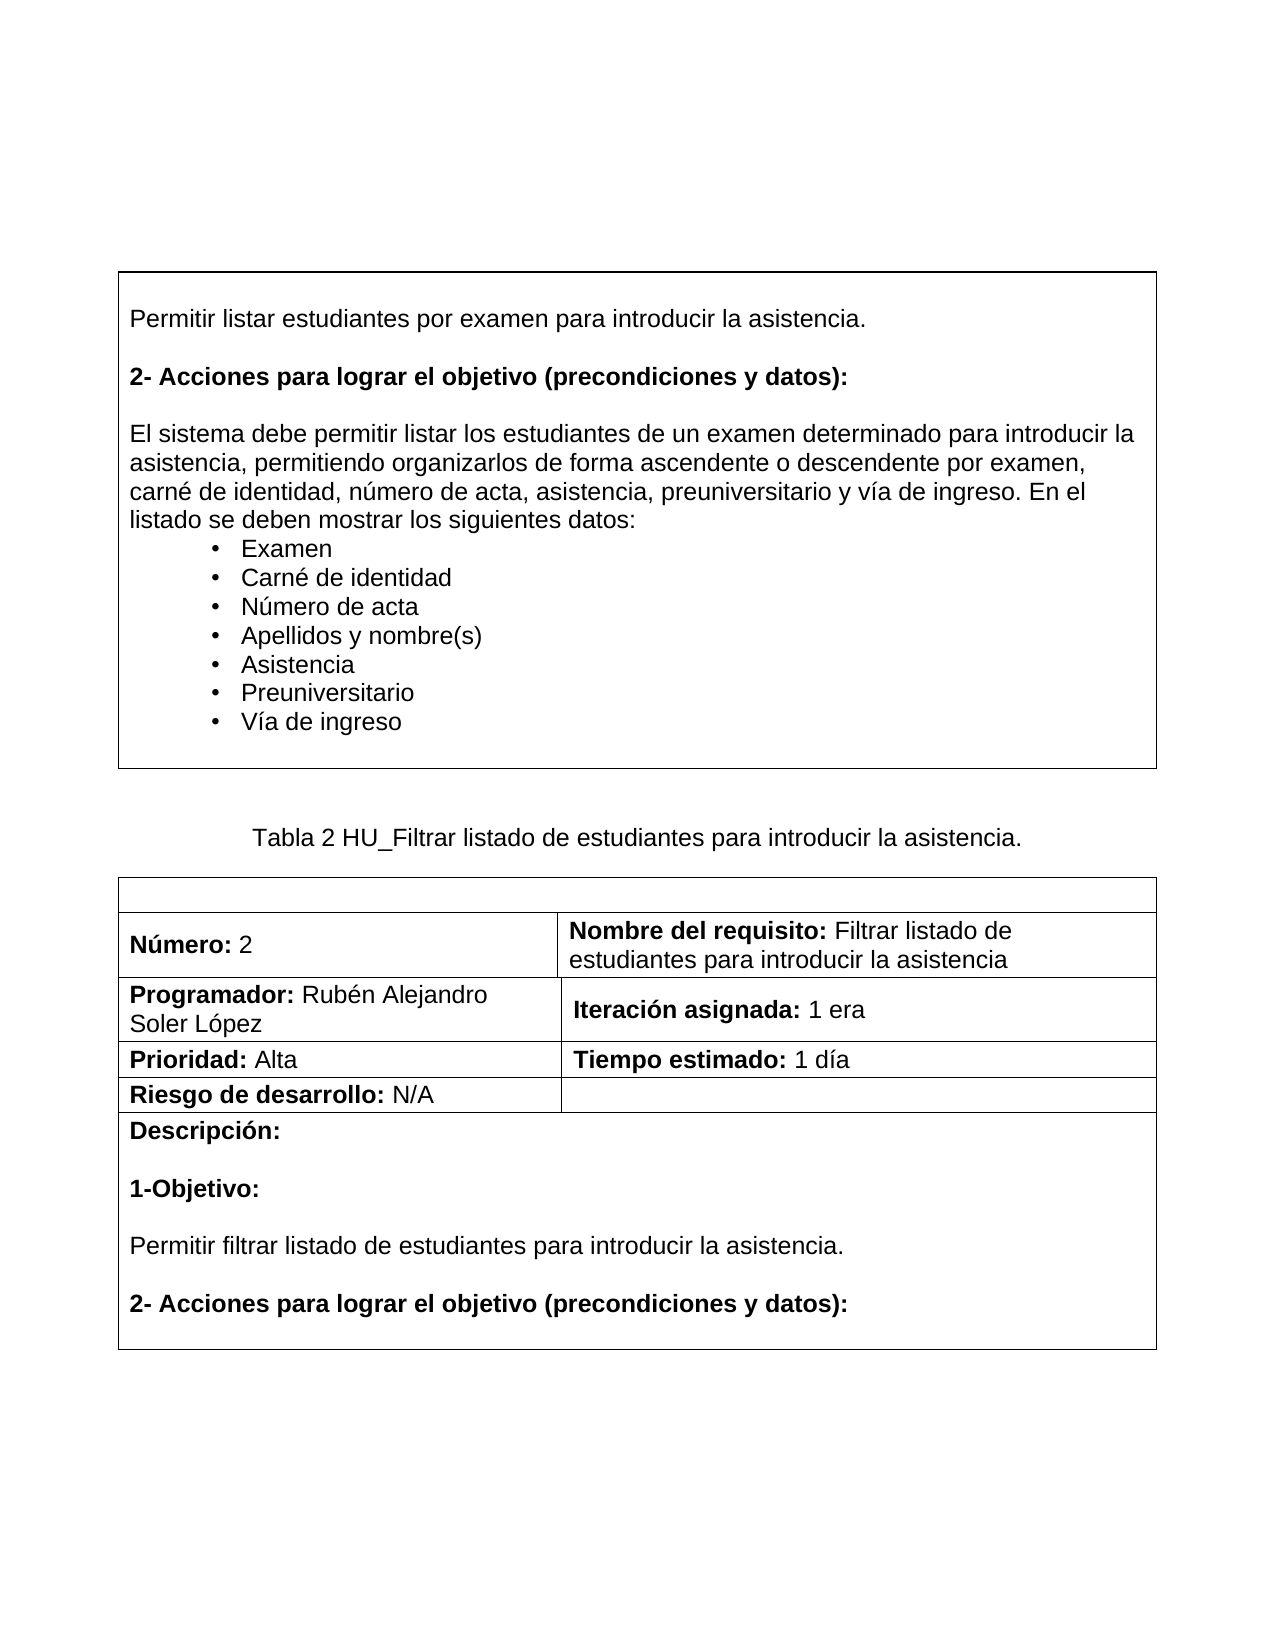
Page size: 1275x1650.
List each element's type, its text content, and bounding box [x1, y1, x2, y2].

table_cell Permitir listar estudiantes por examen para introducir la asistencia. 2- Acciones para lograr el objetivo (precondiciones y datos): El sistema debe permitir listar los estudiantes de un examen determinado para introducir la asistencia, permitiendo organizarlos de forma ascendente o descendente por examen, carné de identidad, número de acta, asistencia, preuniversitario y vía de ingreso. En el listado se deben mostrar los siguientes datos: Examen Carné de identidad Número de acta Apellidos y nombre(s) Asistencia Preuniversitario Vía de ingreso [119, 273, 1156, 768]
table_cell Riesgo de desarrollo: N/A [119, 1078, 561, 1112]
table_cell Tiempo estimado: 1 día [562, 1042, 1156, 1077]
table_cell Iteración asignada: 1 era [562, 978, 1156, 1041]
table_cell Prioridad: Alta [119, 1042, 561, 1077]
table_cell Número: 2 [119, 913, 557, 977]
table_cell [562, 1078, 1156, 1112]
table_header [119, 878, 1156, 912]
table_cell Programador: Rubén Alejandro Soler López [119, 978, 561, 1041]
table_cell Descripción: 1-Objetivo: Permitir filtrar listado de estudiantes para introducir la asistencia. 2- Acciones para lograr el objetivo (precondiciones y datos): [119, 1113, 1156, 1349]
text Tabla 2 HU_Filtrar listado de estudiantes para introducir la asistencia. [118, 823, 1157, 851]
table_cell Nombre del requisito: Filtrar listado de estudiantes para introducir la asistencia [558, 913, 1156, 977]
